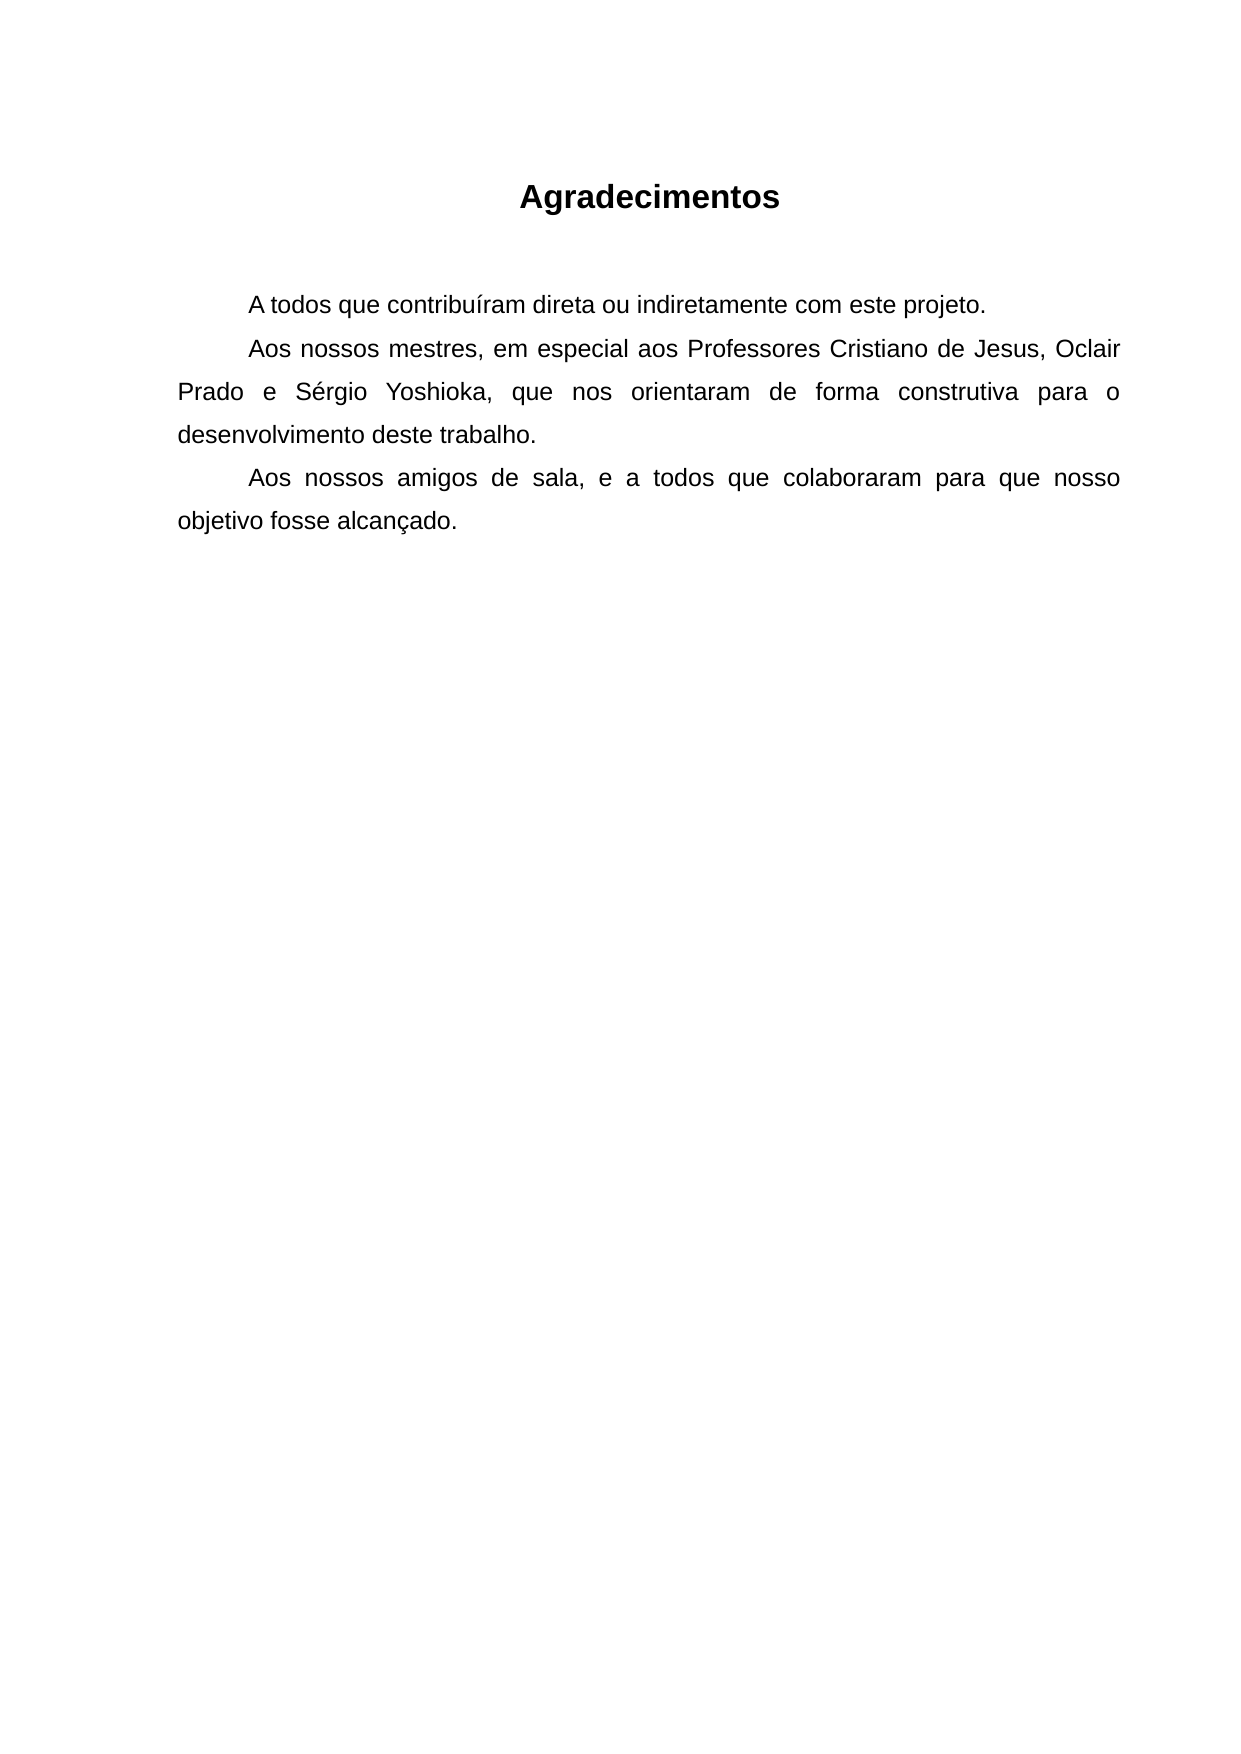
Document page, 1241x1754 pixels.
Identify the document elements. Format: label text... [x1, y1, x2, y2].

text Aos nossos amigos de sala, e a todos que colaboraram para que nosso objetivo fosse alcançado. [177, 463, 1122, 535]
text A todos que contribuíram direta ou indiretamente com este projeto. [177, 290, 1122, 319]
text Aos nossos mestres, em especial aos Professores Cristiano de Jesus, Oclair Prado e Sérgio Yoshioka, que nos orientaram de forma construtiva para o desenvolvimento deste trabalho. [177, 333, 1122, 448]
text Agradecimentos [177, 177, 1122, 216]
